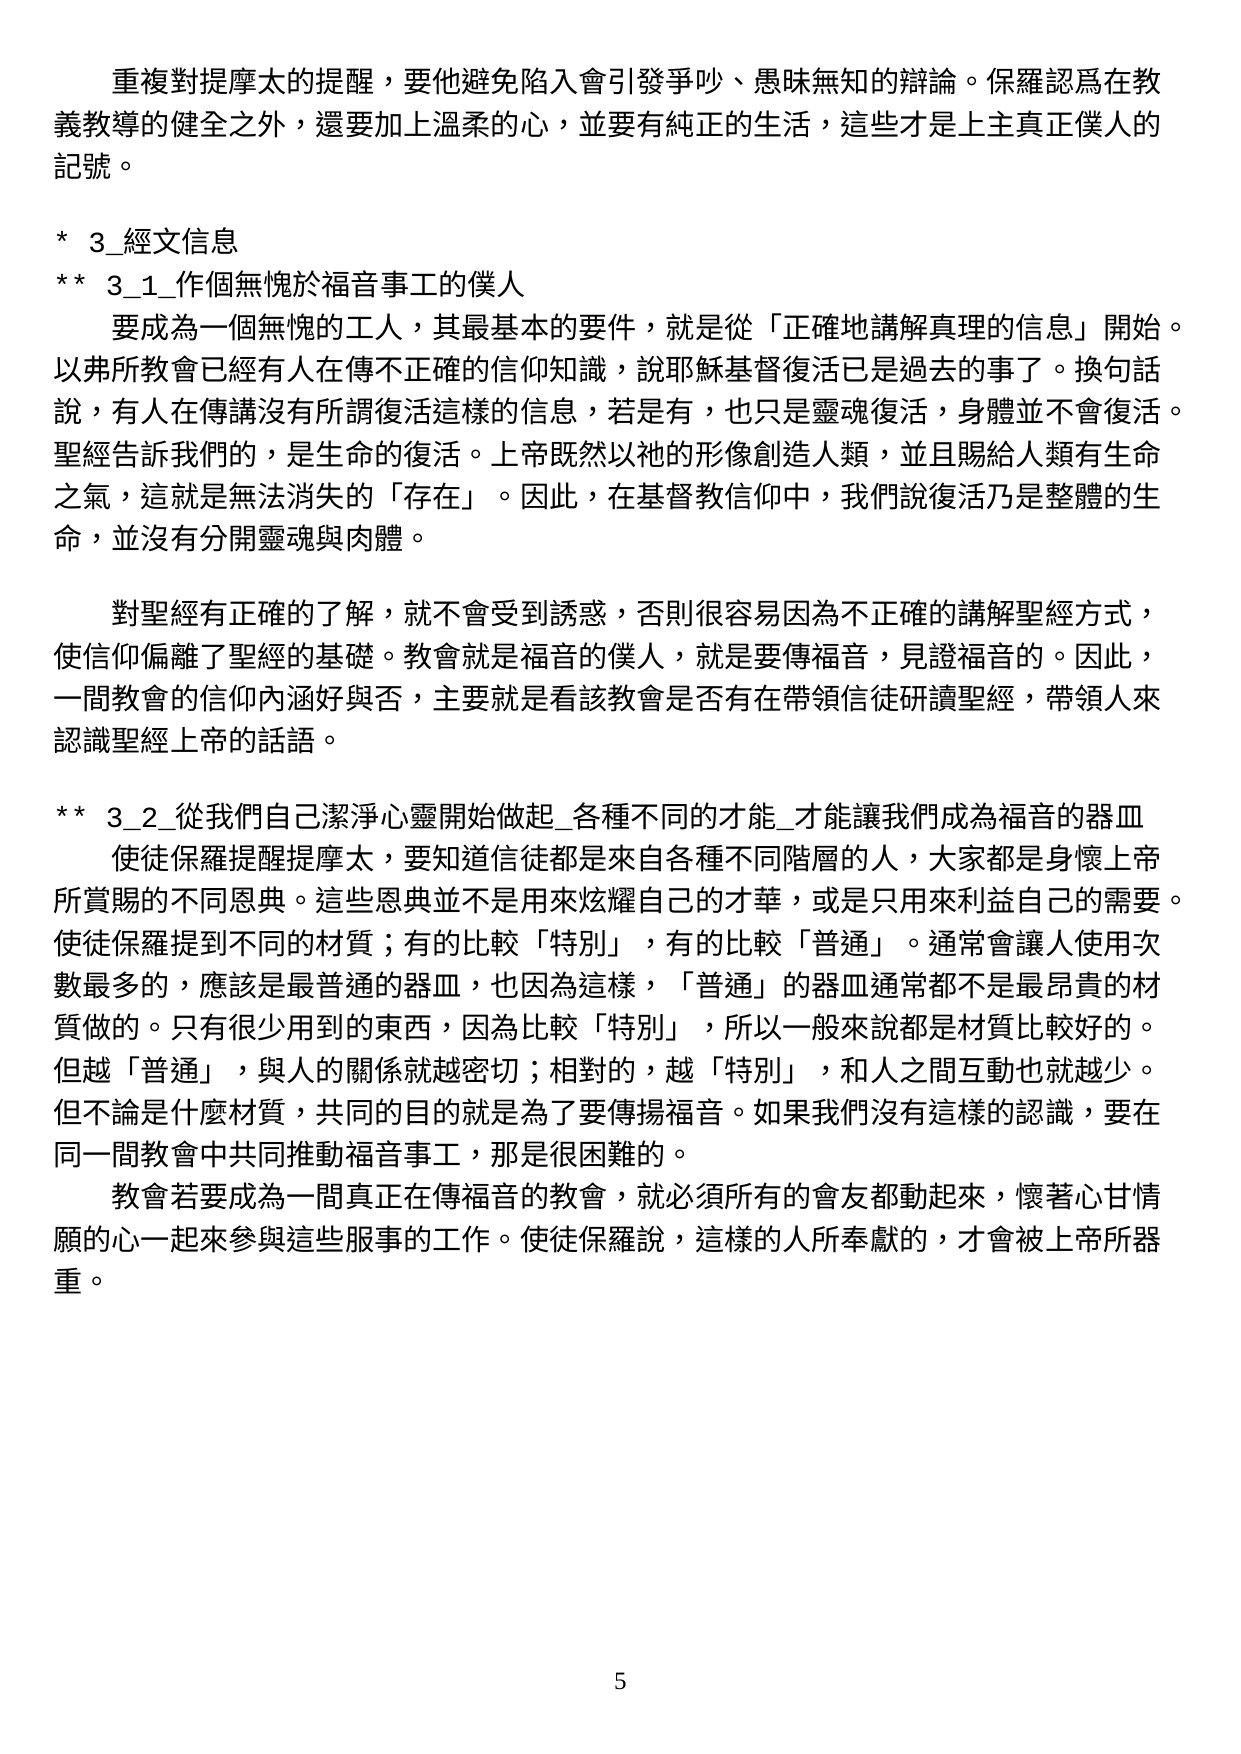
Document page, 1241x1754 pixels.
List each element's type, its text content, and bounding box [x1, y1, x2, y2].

text 要成為一個無愧的工人，其最基本的要件，就是從「正確地講解真理的信息」開始。以弗所教會已經有人在傳不正確的信仰知識，說耶穌基督復活已是過去的事了。換句話說，有人在傳講沒有所謂復活這樣的信息，若是有，也只是靈魂復活，身體並不會復活。聖經告訴我們的，是生命的復活。上帝既然以祂的形像創造人類，並且賜給人類有生命之氣，這就是無法消失的「存在」。因此，在基督教信仰中，我們說復活乃是整體的生命，並沒有分開靈魂與肉體。 [53, 304, 1187, 558]
text 重複對提摩太的提醒，要他避免陷入會引發爭吵、愚昧無知的辯論。保羅認爲在教義教導的健全之外，還要加上溫柔的心，並要有純正的生活，這些才是上主真正僕人的記號。 [53, 59, 1187, 186]
text 使徒保羅提醒提摩太，要知道信徒都是來自各種不同階層的人，大家都是身懷上帝所賞賜的不同恩典。這些恩典並不是用來炫耀自己的才華，或是只用來利益自己的需要。使徒保羅提到不同的材質；有的比較「特別」，有的比較「普通」。通常會讓人使用次數最多的，應該是最普通的器皿，也因為這樣，「普通」的器皿通常都不是最昂貴的材質做的。只有很少用到的東西，因為比較「特別」，所以一般來說都是材質比較好的。但越「普通」，與人的關係就越密切；相對的，越「特別」，和人之間互動也就越少。但不論是什麼材質，共同的目的就是為了要傳揚福音。如果我們沒有這樣的認識，要在同一間教會中共同推動福音事工，那是很困難的。 [53, 836, 1187, 1174]
text 對聖經有正確的了解，就不會受到誘惑，否則很容易因為不正確的講解聖經方式，使信仰偏離了聖經的基礎。教會就是福音的僕人，就是要傳福音，見證福音的。因此，一間教會的信仰內涵好與否，主要就是看該教會是否有在帶領信徒研讀聖經，帶領人來認識聖經上帝的話語。 [53, 591, 1187, 760]
text ** 3_2_從我們自己潔淨心靈開始做起_各種不同的才能_才能讓我們成為福音的器皿 [53, 793, 1187, 836]
text * 3_經文信息 [53, 219, 1187, 262]
text ** 3_1_作個無愧於福音事工的僕人 [53, 262, 1187, 304]
text 教會若要成為一間真正在傳福音的教會，就必須所有的會友都動起來，懷著心甘情願的心一起來參與這些服事的工作。使徒保羅說，這樣的人所奉獻的，才會被上帝所器重。 [53, 1174, 1187, 1301]
